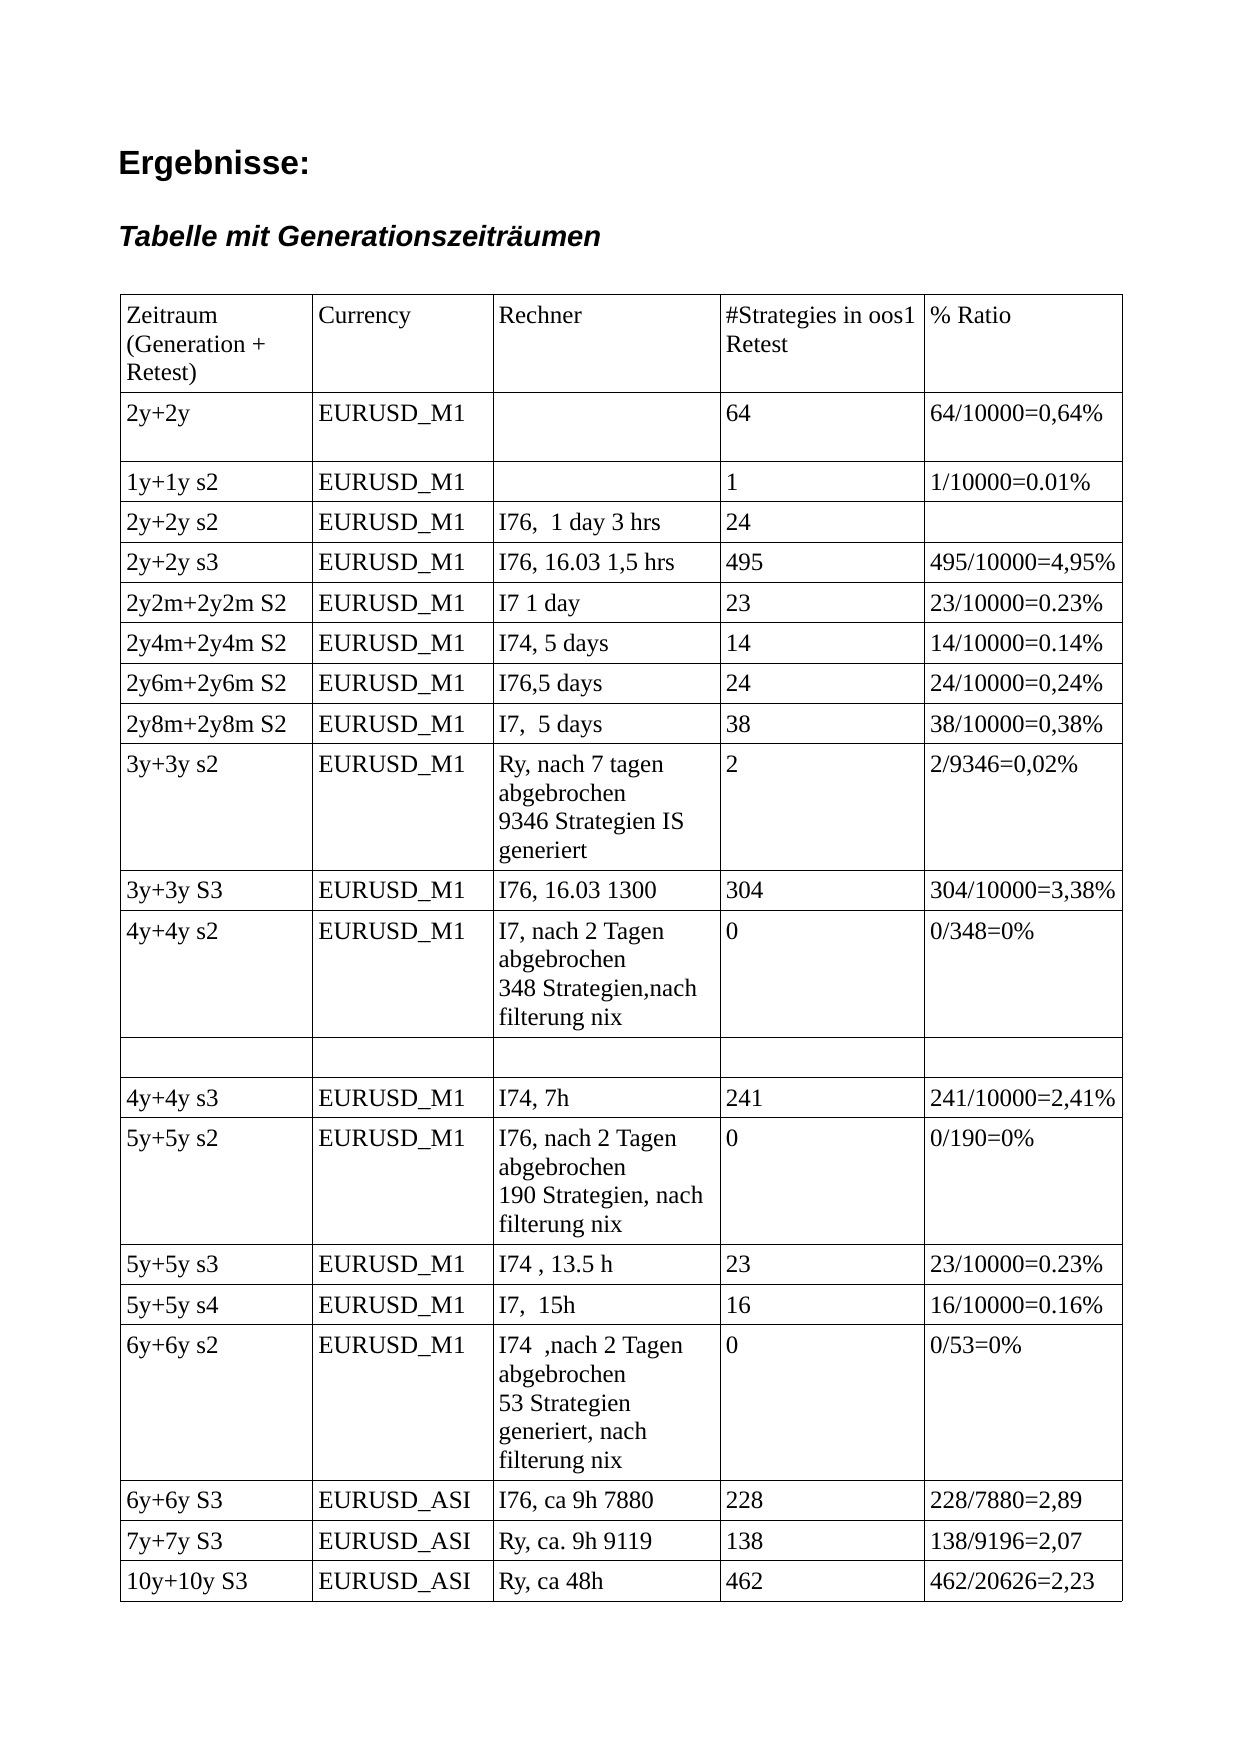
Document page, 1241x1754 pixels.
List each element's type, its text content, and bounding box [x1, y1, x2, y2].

table_cell I74 , 13.5 h [494, 1245, 720, 1284]
table_cell EURUSD_M1 [313, 1285, 493, 1324]
table_cell Ry, ca. 9h 9119 [494, 1521, 720, 1560]
table_cell EURUSD_M1 [313, 664, 493, 703]
table_cell 3y+3y S3 [121, 871, 312, 910]
table_cell EURUSD_M1 [313, 502, 493, 542]
table_cell 228/7880=2,89 [925, 1481, 1122, 1520]
table_cell 24 [721, 502, 924, 542]
table_cell EURUSD_M1 [313, 543, 493, 582]
table_cell I74 ,nach 2 Tagen abgebrochen 53 Strategien generiert, nach filterung nix [494, 1325, 720, 1480]
table_cell 2y+2y [121, 393, 312, 461]
table_cell 23 [721, 1245, 924, 1284]
table_cell 6y+6y S3 [121, 1481, 312, 1520]
table_cell 1 [721, 462, 924, 501]
table_header Zeitraum (Generation + Retest) [121, 295, 312, 392]
table_cell I7, 15h [494, 1285, 720, 1324]
table_cell 495/10000=4,95% [925, 543, 1122, 582]
table_cell I76, 16.03 1300 [494, 871, 720, 910]
table_cell 5y+5y s3 [121, 1245, 312, 1284]
table_cell 2y+2y s3 [121, 543, 312, 582]
table_cell EURUSD_ASI [313, 1481, 493, 1520]
table_cell I74, 7h [494, 1078, 720, 1117]
table_cell EURUSD_M1 [313, 704, 493, 743]
table_cell 5y+5y s4 [121, 1285, 312, 1324]
table_header #Strategies in oos1 Retest [721, 295, 924, 392]
table_cell 23 [721, 583, 924, 622]
table_cell 64/10000=0,64% [925, 393, 1122, 461]
table_header % Ratio [925, 295, 1122, 392]
table_cell 14 [721, 623, 924, 662]
table_cell EURUSD_M1 [313, 744, 493, 870]
table_cell [721, 1038, 924, 1077]
table_cell 2y4m+2y4m S2 [121, 623, 312, 662]
table_cell 4y+4y s3 [121, 1078, 312, 1117]
table_cell 228 [721, 1481, 924, 1520]
table_cell 2y8m+2y8m S2 [121, 704, 312, 743]
table_cell 2y2m+2y2m S2 [121, 583, 312, 622]
table_cell 2 [721, 744, 924, 870]
table_cell 138/9196=2,07 [925, 1521, 1122, 1560]
table_cell 38/10000=0,38% [925, 704, 1122, 743]
table_cell 0/348=0% [925, 911, 1122, 1037]
table_cell 23/10000=0.23% [925, 583, 1122, 622]
table_cell 304/10000=3,38% [925, 871, 1122, 910]
table_cell 1y+1y s2 [121, 462, 312, 501]
table_cell EURUSD_M1 [313, 871, 493, 910]
table_cell Ry, nach 7 tagen abgebrochen 9346 Strategien IS generiert [494, 744, 720, 870]
table_cell EURUSD_M1 [313, 1078, 493, 1117]
table_cell I76, 16.03 1,5 hrs [494, 543, 720, 582]
table_cell 138 [721, 1521, 924, 1560]
table_cell 0 [721, 1325, 924, 1480]
subtitle Ergebnisse: [118, 143, 1122, 182]
table_cell I7, 5 days [494, 704, 720, 743]
table_cell 4y+4y s2 [121, 911, 312, 1037]
table_cell [494, 462, 720, 501]
table_cell 0 [721, 1118, 924, 1244]
table_cell 1/10000=0.01% [925, 462, 1122, 501]
table_cell EURUSD_M1 [313, 393, 493, 461]
table_cell 241 [721, 1078, 924, 1117]
table_cell 304 [721, 871, 924, 910]
table_cell 5y+5y s2 [121, 1118, 312, 1244]
table_cell EURUSD_M1 [313, 623, 493, 662]
table_cell 7y+7y S3 [121, 1521, 312, 1560]
table_cell 462/20626=2,23 [925, 1561, 1122, 1601]
table_cell I76, 1 day 3 hrs [494, 502, 720, 542]
table_cell [925, 1038, 1122, 1077]
table_cell [494, 1038, 720, 1077]
table_cell EURUSD_ASI [313, 1561, 493, 1601]
table_cell EURUSD_M1 [313, 1245, 493, 1284]
table_cell 0/53=0% [925, 1325, 1122, 1480]
table_cell 24 [721, 664, 924, 703]
table_cell 241/10000=2,41% [925, 1078, 1122, 1117]
table_cell I7, nach 2 Tagen abgebrochen 348 Strategien,nach filterung nix [494, 911, 720, 1037]
table_cell Ry, ca 48h [494, 1561, 720, 1601]
table_cell 10y+10y S3 [121, 1561, 312, 1601]
table_header Rechner [494, 295, 720, 392]
table_cell [494, 393, 720, 461]
table_cell 2y+2y s2 [121, 502, 312, 542]
table_cell I76,5 days [494, 664, 720, 703]
table_cell EURUSD_M1 [313, 462, 493, 501]
subtitle Tabelle mit Generationszeiträumen [118, 219, 1122, 253]
table_cell 38 [721, 704, 924, 743]
table_cell 2/9346=0,02% [925, 744, 1122, 870]
table_cell 6y+6y s2 [121, 1325, 312, 1480]
table_cell EURUSD_M1 [313, 1118, 493, 1244]
table_cell I76, ca 9h 7880 [494, 1481, 720, 1520]
table_cell 16 [721, 1285, 924, 1324]
table_cell 16/10000=0.16% [925, 1285, 1122, 1324]
table_cell 495 [721, 543, 924, 582]
table_cell 0 [721, 911, 924, 1037]
table_cell 2y6m+2y6m S2 [121, 664, 312, 703]
table_cell [121, 1038, 312, 1077]
table_cell I76, nach 2 Tagen abgebrochen 190 Strategien, nach filterung nix [494, 1118, 720, 1244]
table_cell EURUSD_M1 [313, 583, 493, 622]
table_cell EURUSD_ASI [313, 1521, 493, 1560]
table_cell 23/10000=0.23% [925, 1245, 1122, 1284]
table_cell 462 [721, 1561, 924, 1601]
table_cell 24/10000=0,24% [925, 664, 1122, 703]
table_cell 0/190=0% [925, 1118, 1122, 1244]
table_cell [313, 1038, 493, 1077]
table_cell 3y+3y s2 [121, 744, 312, 870]
table_cell [925, 502, 1122, 542]
table_cell EURUSD_M1 [313, 1325, 493, 1480]
table_cell 14/10000=0.14% [925, 623, 1122, 662]
table_cell 64 [721, 393, 924, 461]
table_cell EURUSD_M1 [313, 911, 493, 1037]
table_cell I74, 5 days [494, 623, 720, 662]
table_cell I7 1 day [494, 583, 720, 622]
table_header Currency [313, 295, 493, 392]
